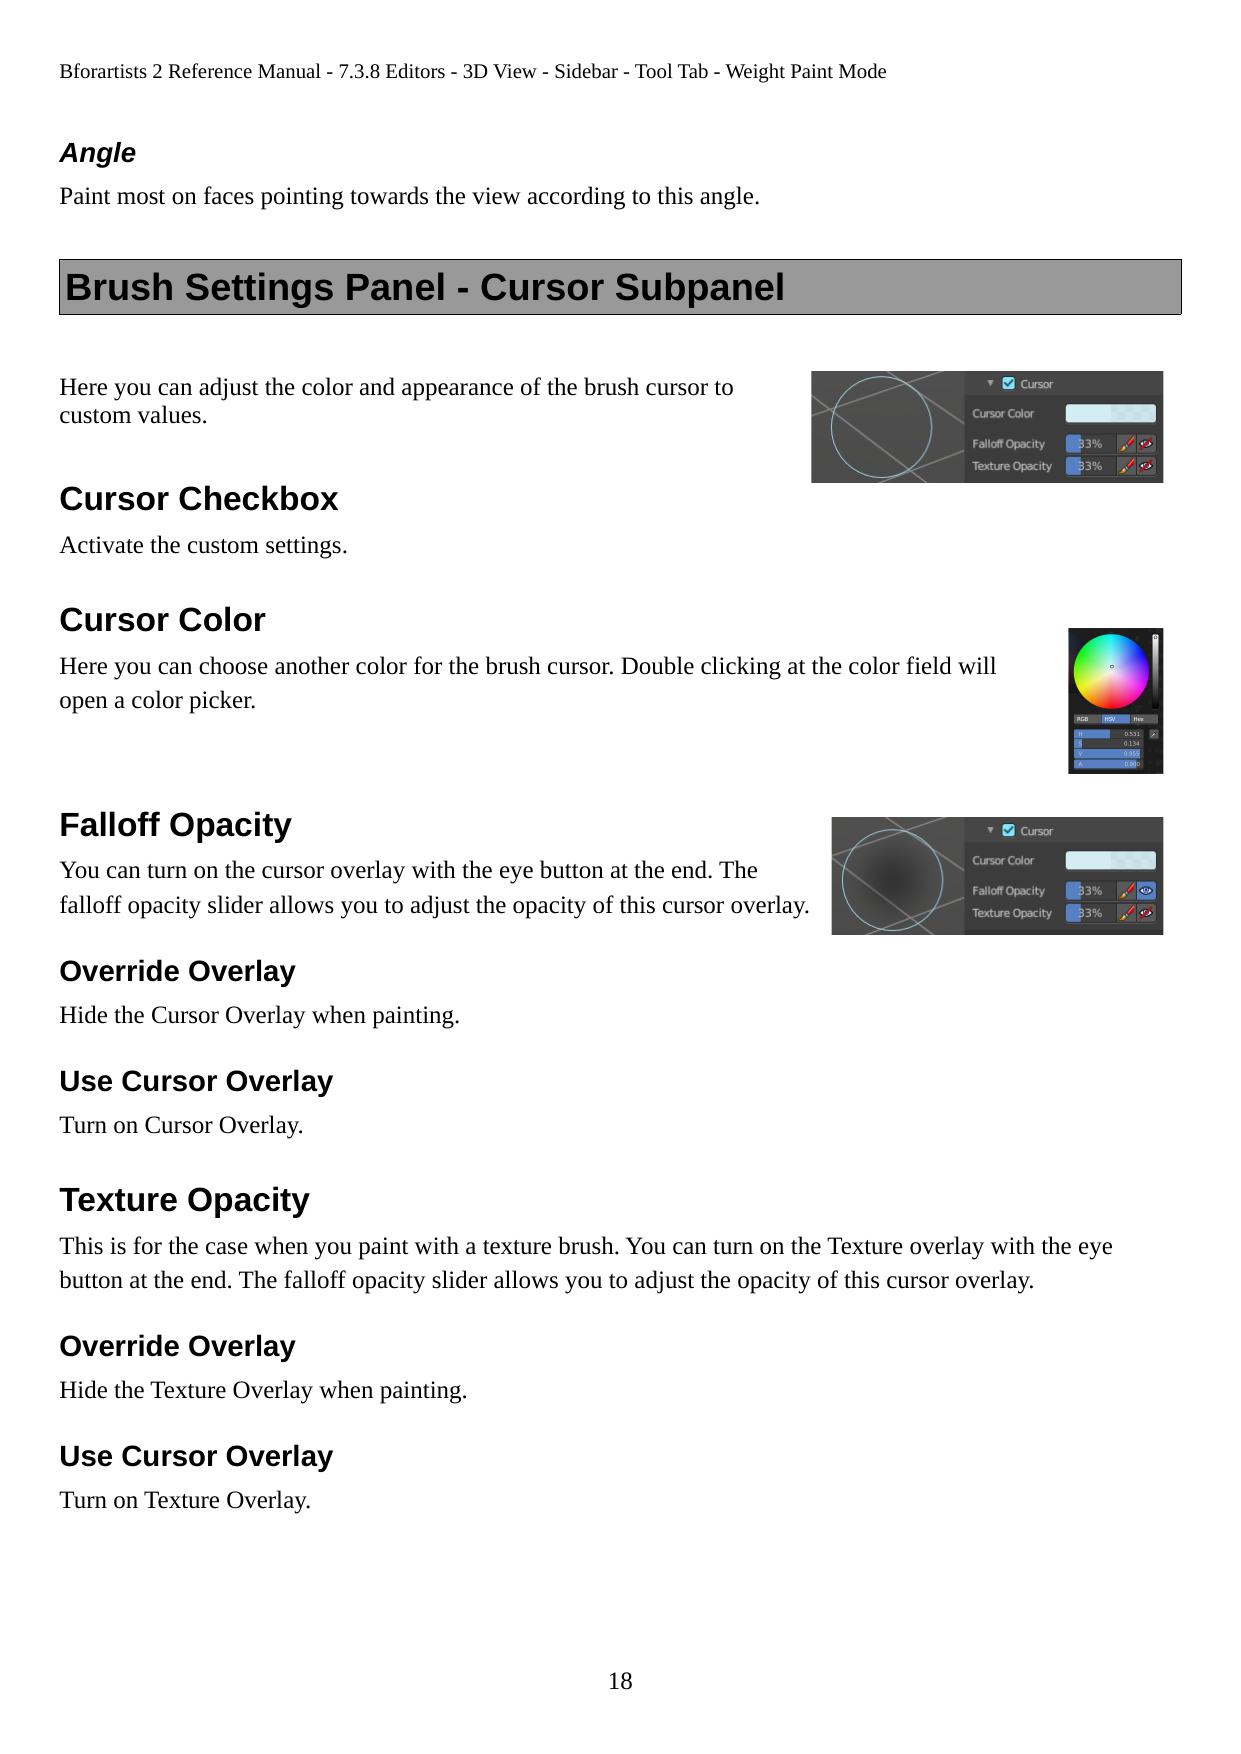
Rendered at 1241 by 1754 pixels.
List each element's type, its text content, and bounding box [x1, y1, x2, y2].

subtitle Falloff Opacity [59, 804, 1181, 843]
text You can turn on the cursor overlay with the eye button at the end. The falloff opacity slider allows you to adjust the opacity of this cursor overlay. [59, 856, 831, 919]
subtitle Use Cursor Overlay [59, 1439, 1181, 1473]
text Activate the custom settings. [59, 530, 1181, 559]
text Turn on Cursor Overlay. [59, 1110, 1181, 1138]
subtitle Cursor Color [59, 600, 1181, 638]
text Hide the Texture Overlay when painting. [59, 1375, 1181, 1404]
text Hide the Cursor Overlay when painting. [59, 1000, 1181, 1029]
text Here you can choose another color for the brush cursor. Double clicking at the color field will open a color picker. [59, 651, 1068, 714]
picture [1068, 628, 1164, 774]
text This is for the case when you paint with a texture brush. You can turn on the Texture overlay with the eye button at the end. The falloff opacity slider allows you to adjust the opacity of this cursor overlay. [59, 1231, 1181, 1294]
text Here you can adjust the color and appearance of the brush cursor to custom values. [59, 372, 811, 429]
picture [811, 371, 1164, 483]
subtitle Override Overlay [59, 1329, 1181, 1363]
subtitle Cursor Checkbox [59, 479, 1181, 517]
subtitle Override Overlay [59, 954, 1181, 987]
text Turn on Texture Overlay. [59, 1485, 1181, 1514]
table_header Brush Settings Panel - Cursor Subpanel [60, 260, 1181, 314]
text Paint most on faces pointing towards the view according to this angle. [59, 181, 1181, 210]
subtitle Use Cursor Overlay [59, 1063, 1181, 1097]
subtitle Texture Opacity [59, 1180, 1181, 1218]
picture [831, 817, 1164, 935]
subtitle Angle [59, 137, 1181, 168]
